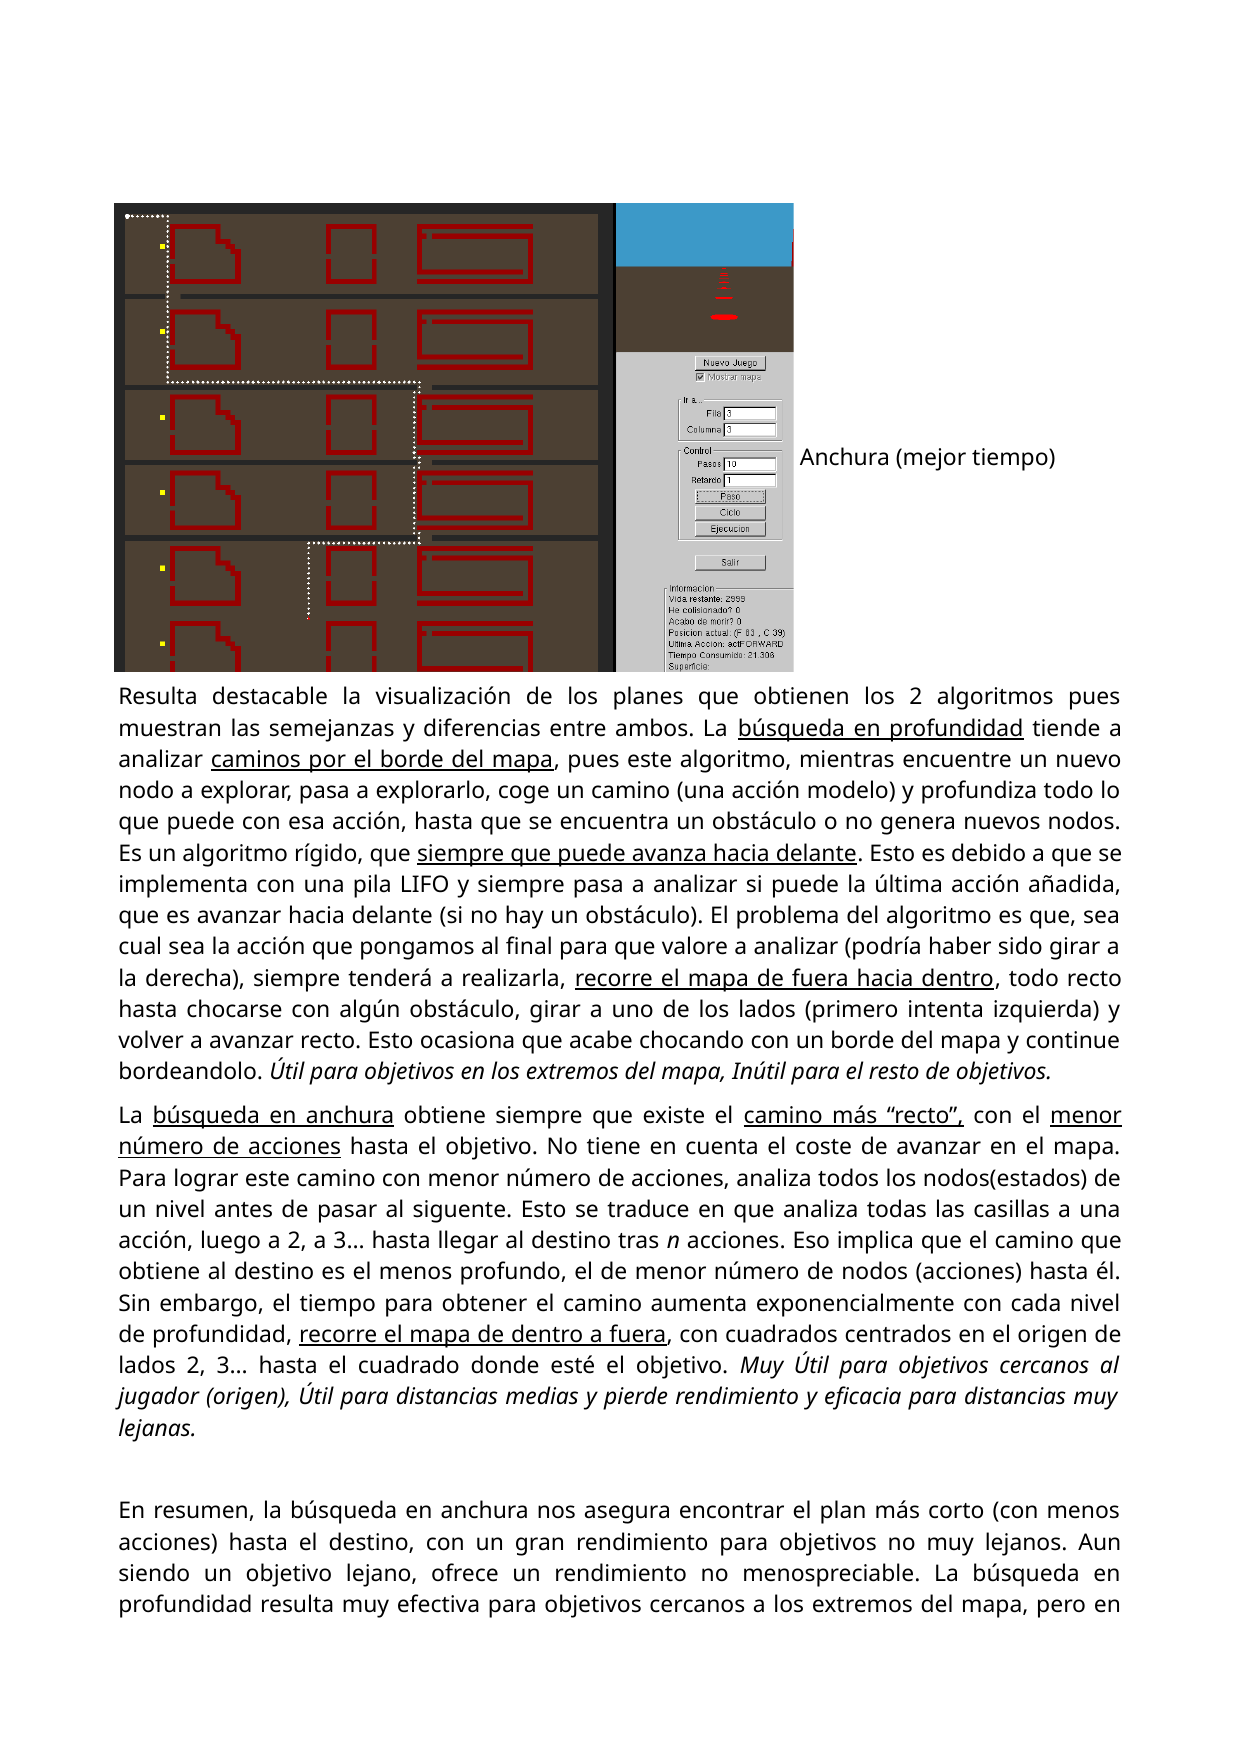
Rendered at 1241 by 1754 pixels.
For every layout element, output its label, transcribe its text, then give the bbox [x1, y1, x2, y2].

text Resulta destacable la visualización de los planes que obtienen los 2 algoritmos pues muestran las semejanzas y diferencias entre ambos. La búsqueda en profundidad tiende a analizar caminos por el borde del mapa, pues este algoritmo, mientras encuentre un nuevo nodo a explorar, pasa a explorarlo, coge un camino (una acción modelo) y profundiza todo lo que puede con esa acción, hasta que se encuentra un obstáculo o no genera nuevos nodos. Es un algoritmo rígido, que siempre que puede avanza hacia delante. Esto es debido a que se implementa con una pila LIFO y siempre pasa a analizar si puede la última acción añadida, que es avanzar hacia delante (si no hay un obstáculo). El problema del algoritmo es que, sea cual sea la acción que pongamos al final para que valore a analizar (podría haber sido girar a la derecha), siempre tenderá a realizarla, recorre el mapa de fuera hacia dentro, todo recto hasta chocarse con algún obstáculo, girar a uno de los lados (primero intenta izquierda) y volver a avanzar recto. Esto ocasiona que acabe chocando con un borde del mapa y continue bordeandolo. Útil para objetivos en los extremos del mapa, Inútil para el resto de objetivos. [118, 680, 1122, 1086]
text La búsqueda en anchura obtiene siempre que existe el camino más “recto”, con el menor número de acciones hasta el objetivo. No tiene en cuenta el coste de avanzar en el mapa. Para lograr este camino con menor número de acciones, analiza todos los nodos(estados) de un nivel antes de pasar al siguente. Esto se traduce en que analiza todas las casillas a una acción, luego a 2, a 3… hasta llegar al destino tras n acciones. Eso implica que el camino que obtiene al destino es el menos profundo, el de menor número de nodos (acciones) hasta él. Sin embargo, el tiempo para obtener el camino aumenta exponencialmente con cada nivel de profundidad, recorre el mapa de dentro a fuera, con cuadrados centrados en el origen de lados 2, 3… hasta el cuadrado donde esté el objetivo. Muy Útil para objetivos cercanos al jugador (origen), Útil para distancias medias y pierde rendimiento y eficacia para distancias muy lejanas. [118, 1099, 1122, 1443]
text Anchura (mejor tiempo) [794, 441, 1122, 472]
text En resumen, la búsqueda en anchura nos asegura encontrar el plan más corto (con menos acciones) hasta el destino, con un gran rendimiento para objetivos no muy lejanos. Aun siendo un objetivo lejano, ofrece un rendimiento no menospreciable. La búsqueda en profundidad resulta muy efectiva para objetivos cercanos a los extremos del mapa, pero en [118, 1494, 1122, 1619]
picture [114, 203, 794, 672]
